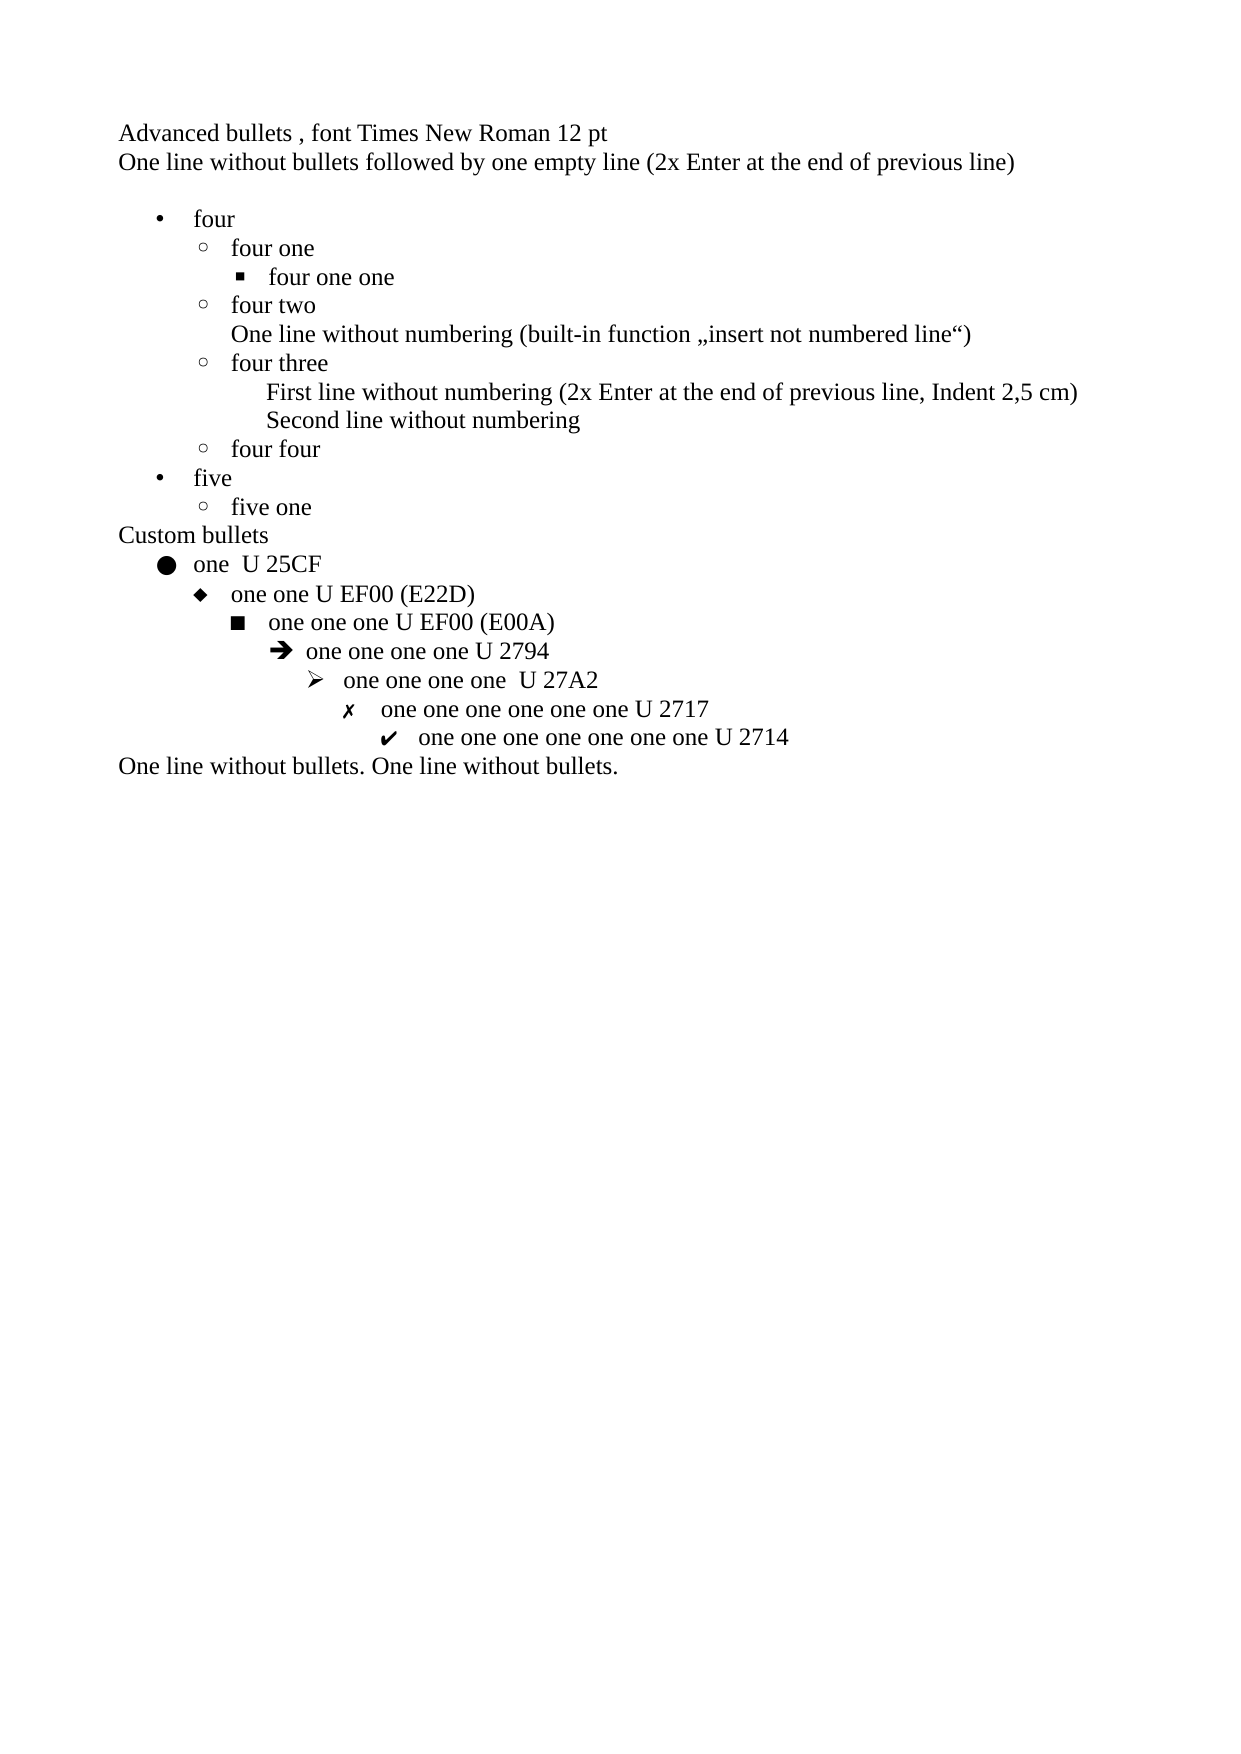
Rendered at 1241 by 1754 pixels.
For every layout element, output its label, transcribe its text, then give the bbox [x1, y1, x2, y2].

list four one one [231, 262, 1122, 291]
list five [156, 463, 1122, 492]
list four one [193, 233, 1122, 262]
text One line without bullets followed by one empty line (2x Enter at the end of previous line) [118, 147, 1122, 176]
list one one one one one one U 2717 [343, 694, 1122, 722]
list one one one one U 2794 [268, 636, 1122, 665]
text First line without numbering (2x Enter at the end of previous line, Indent 2,5 cm) [266, 377, 1122, 406]
text One line without bullets. One line without bullets. [118, 751, 1122, 780]
list one U 25CF [156, 549, 1122, 579]
list four two [193, 291, 1122, 319]
list one one one U EF00 (E00A) [231, 607, 1122, 636]
text Advanced bullets , font Times New Roman 12 pt [118, 118, 1122, 147]
text Second line without numbering [266, 406, 1122, 434]
list four [156, 204, 1122, 233]
list one one one one U 27A2 [306, 665, 1122, 694]
text Custom bullets [118, 521, 1122, 549]
list four three [193, 348, 1122, 377]
list One line without numbering (built-in function „insert not numbered line“) [193, 319, 1122, 348]
list one one U EF00 (E22D) [193, 579, 1122, 607]
list one one one one one one one U 2714 [381, 722, 1122, 751]
list five one [193, 492, 1122, 521]
list four four [193, 434, 1122, 463]
